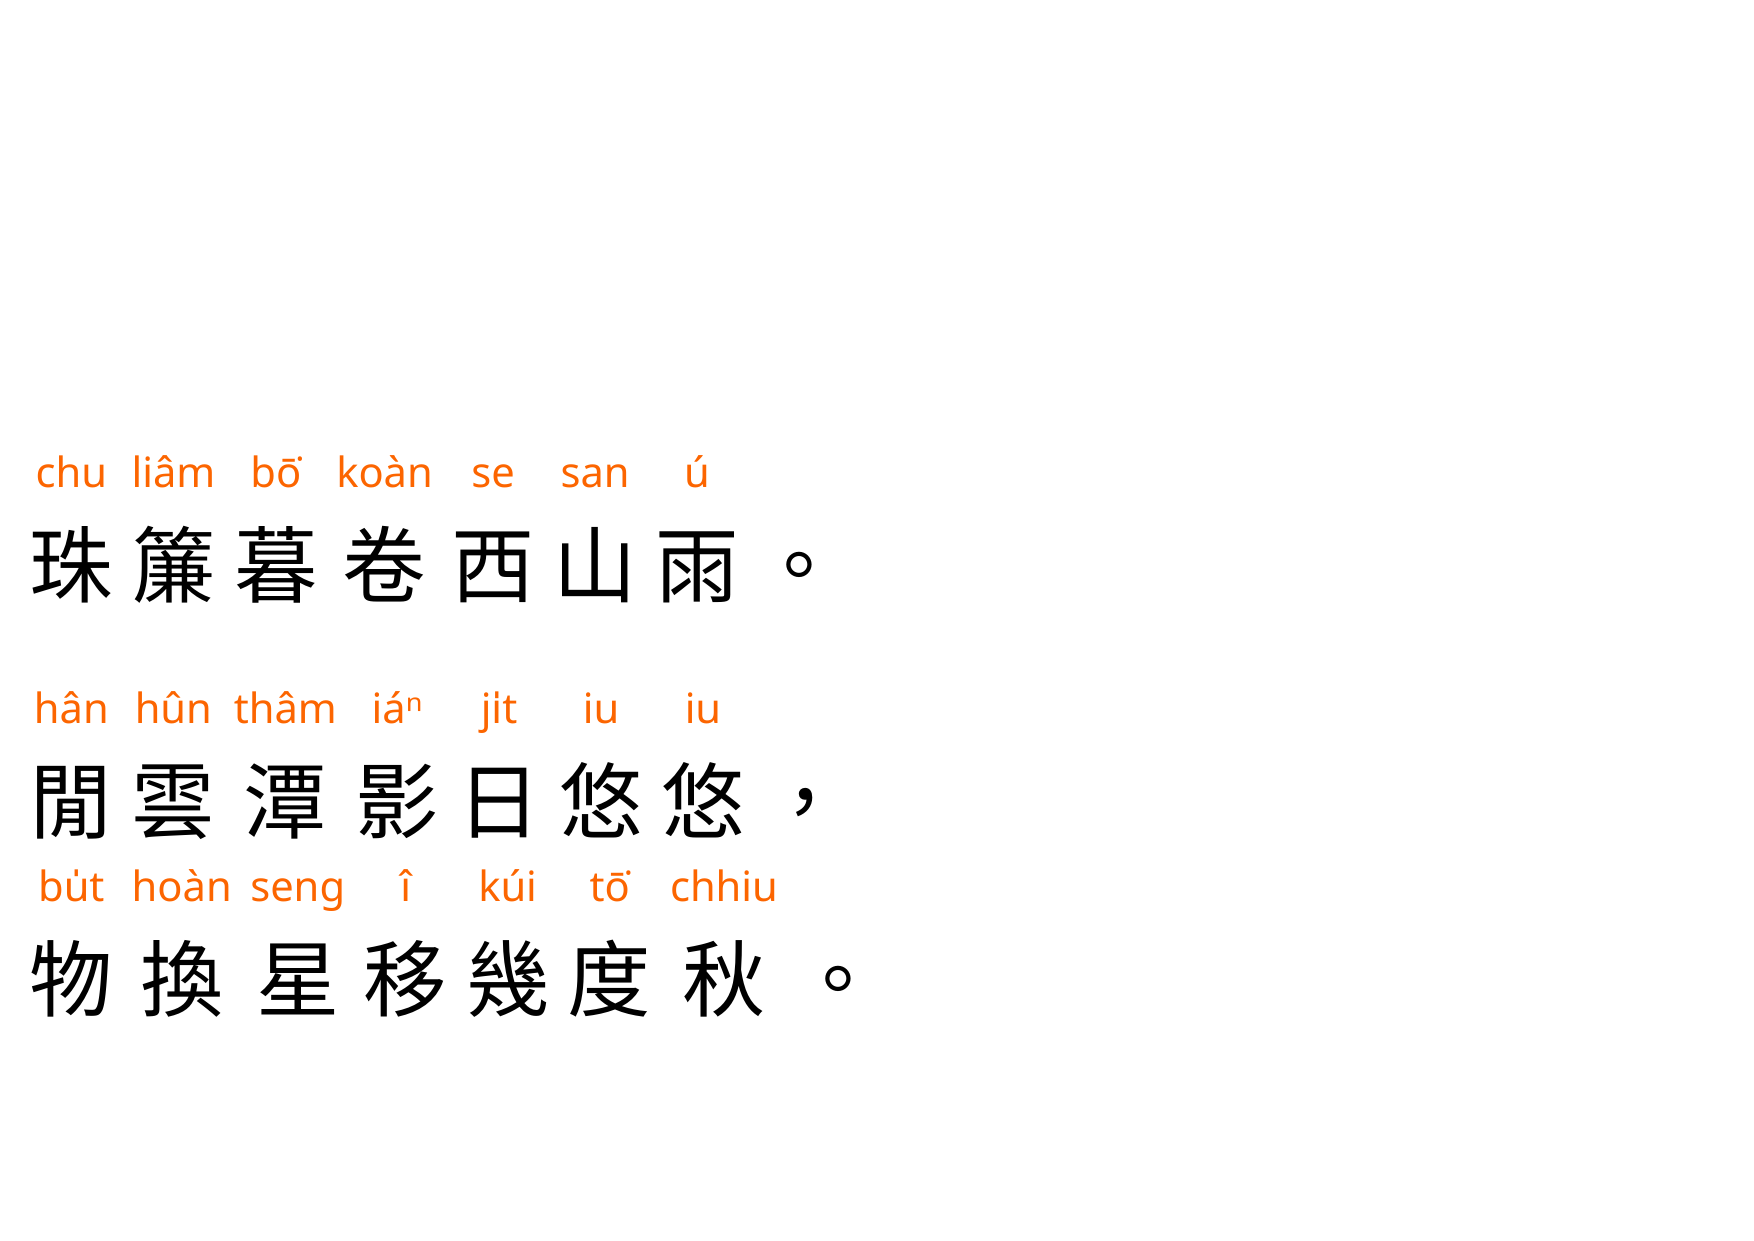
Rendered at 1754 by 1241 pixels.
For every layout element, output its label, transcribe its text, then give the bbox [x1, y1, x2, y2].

text 閒hân 雲hûn 潭thâm 影iáⁿ 日ji̍t 悠iu 悠iu ， 物bu̍t 換hoàn 星seng 移î 幾kúi 度tō͘ 秋chhiu 。 [29, 679, 1707, 1034]
text 畫ōe 棟tòng 朝tiâu 飛hui 南lâm 浦phó͘ 雲hûn ， 珠chu 簾liâm 暮bō͘ 卷koàn 西se 山san 雨ú 。 [29, 443, 1707, 620]
